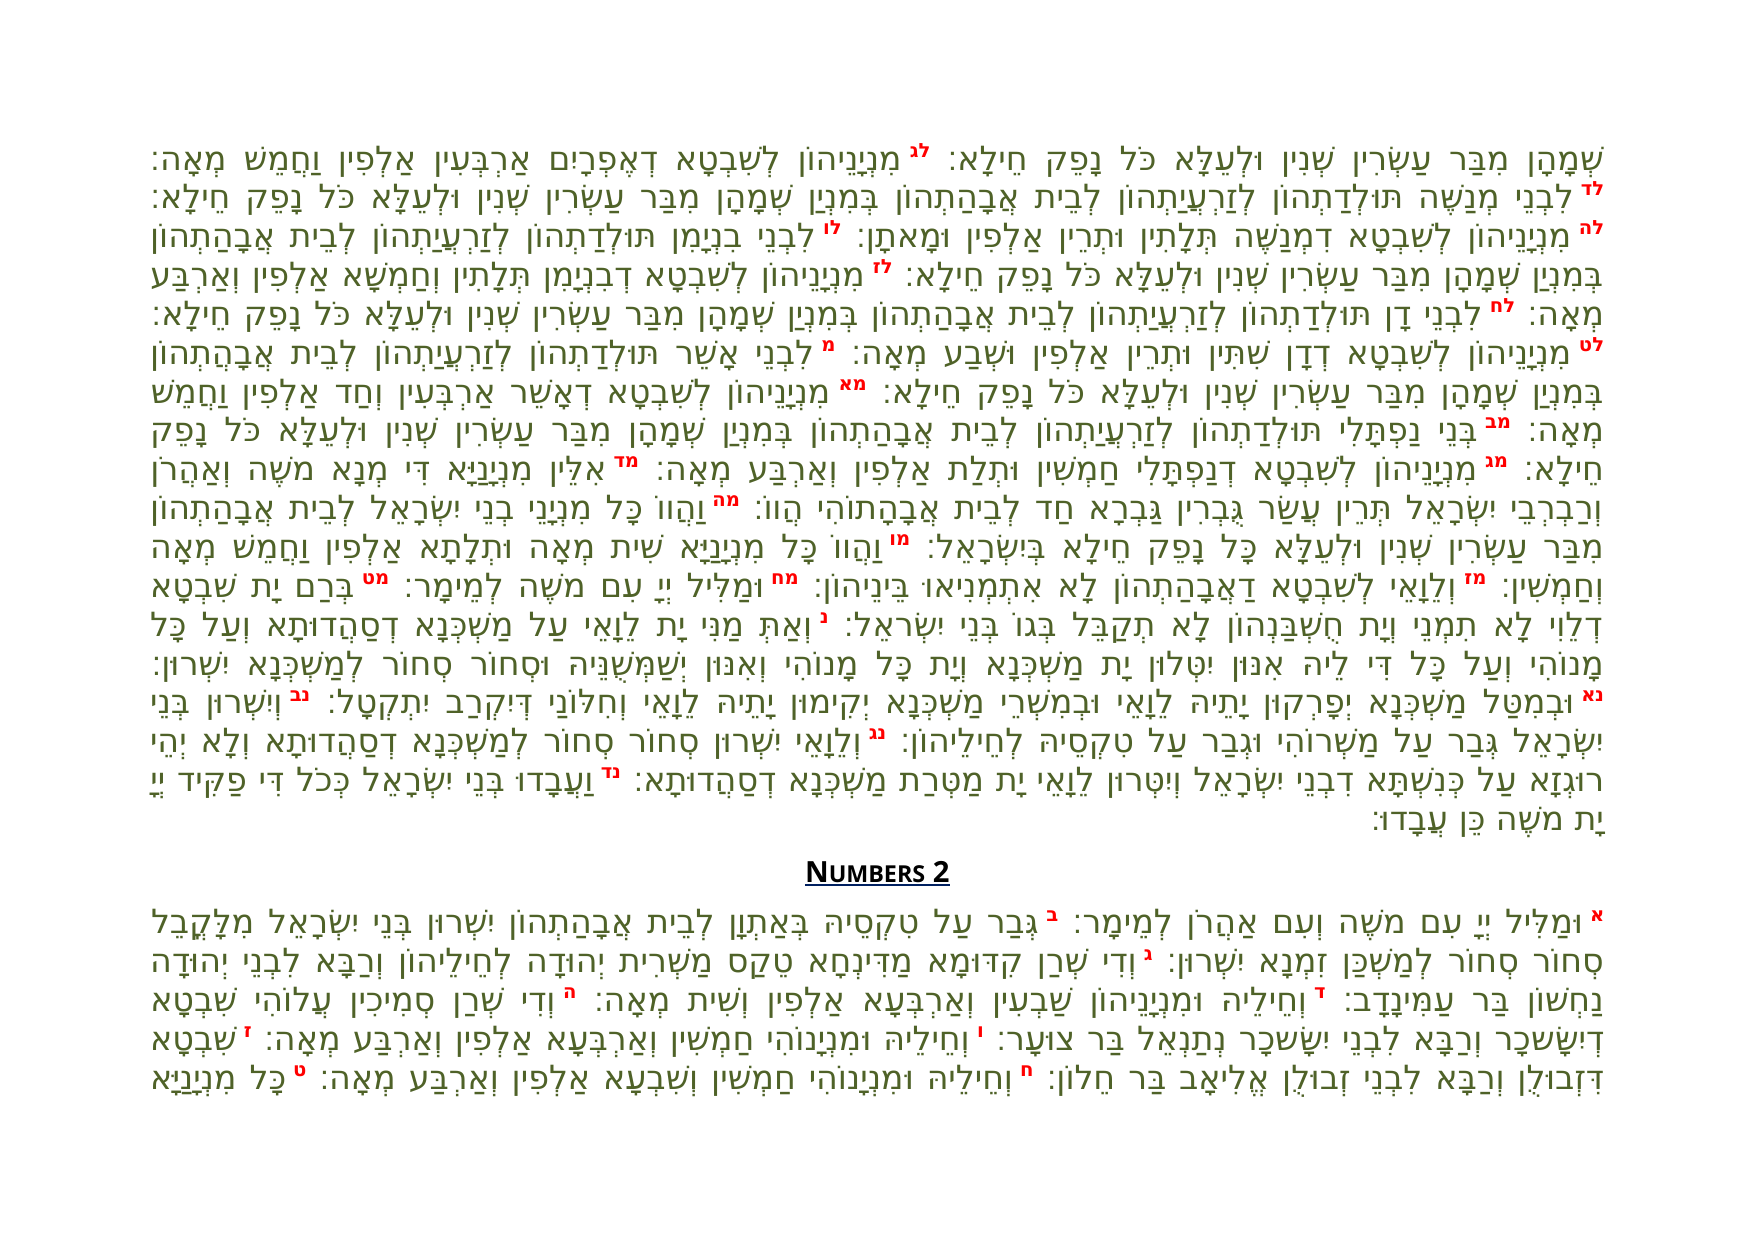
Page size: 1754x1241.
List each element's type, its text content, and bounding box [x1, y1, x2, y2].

text Numbers 2 [150, 851, 1604, 891]
text א וּמַלִּיל יְיָ עִם משֶׁה וְעִם אַהֲרֹן לְמֵימָר׃ ב גְּבַר עַל טִקְסֵיהּ בְּאַתְוָן לְבֵית אֲבָהַתְהוֹן יִשְׁרוּן בְּנֵי יִשְׂרָאֵל מִלָּקֳבֵל סְחוֹר סְחוֹר לְמַשְׁכַּן זִמְנָא יִשְׁרוּן׃ ג וְדִי שְׁרַן קִדּוּמָא מַדִּינְחָא טֵקַס מַשְׁרִית יְהוּדָה לְחֵילֵיהוֹן וְרַבָּא לִבְנֵי יְהוּדָה נַחְשׁוֹן בַּר עַמִּינָדָב׃ ד וְחֵילֵיהּ וּמִנְיָנֵיהוֹן שַׁבְעִין וְאַרְבְּעָא אַלְפִין וְשִׁית מְאָה׃ ה וְדִי שְׁרַן סְמִיכִין עֲלוֹהִי שִׁבְטָא דְיִשָּׂשכָר וְרַבָּא לִבְנֵי יִשָּׂשכָר נְתַנְאֵל בַּר צוּעָר׃ ו וְחֵילֵיהּ וּמִנְיָנוֹהִי חַמְשִׁין וְאַרְבְּעָא אַלְפִין וְאַרְבַּע מְאָה׃ ז שִׁבְטָא דִּזְבוּלֻן וְרַבָּא לִבְנֵי זְבוּלֻן אֱלִיאָב בַּר חֵלוֹן׃ ח וְחֵילֵיהּ וּמִנְיָנוֹהִי חַמְשִׁין וְשִׁבְעָא אַלְפִין וְאַרְבַּע מְאָה׃ ט כָּל מִנְיָנַיָּא [150, 903, 1604, 1097]
text שְׁמָהָן מִבַּר עַשְׂרִין שְׁנִין וּלְעֵלָּא כֹּל נָפֵק חֵילָא׃ לג מִנְיָנֵיהוֹן לְשִׁבְטָא דְאֶפְרָיִם אַרְבְּעִין אַלְפִין וַחֲמֵשׁ מְאָה׃ לד לִבְנֵי מְנַשֶּׁה תּוּלְדַתְהוֹן לְזַרְעֲיַתְהוֹן לְבֵית אֲבָהַתְהוֹן בְּמִנְיַן שְׁמָהָן מִבַּר עַשְׂרִין שְׁנִין וּלְעֵלָּא כֹּל נָפֵק חֵילָא׃ לה מִנְיָנֵיהוֹן לְשִׁבְטָא דִמְנַשֶּׁה תְּלָתִין וּתְרֵין אַלְפִין וּמָאתָן׃ לו לִבְנֵי בִנְיָמִן תּוּלְדַתְהוֹן לְזַרְעֲיַתְהוֹן לְבֵית אֲבָהַתְהוֹן בְּמִנְיַן שְׁמָהָן מִבַּר עַשְׂרִין שְׁנִין וּלְעֵלָּא כֹּל נָפֵק חֵילָא׃ לז מִנְיָנֵיהוֹן לְשִׁבְטָא דְבִנְיָמִן תְּלָתִין וְחַמְשָׁא אַלְפִין וְאַרְבַּע מְאָה׃ לח לִבְנֵי דָן תּוּלְדַתְהוֹן לְזַרְעֲיַתְהוֹן לְבֵית אֲבָהַתְהוֹן בְּמִנְיַן שְׁמָהָן מִבַּר עַשְׂרִין שְׁנִין וּלְעֵלָּא כֹּל נָפֵק חֵילָא׃ לט מִנְיָנֵיהוֹן לְשִׁבְטָא דְדָן שִׁתִּין וּתְרֵין אַלְפִין וּשְׁבַע מְאָה׃ מ לִבְנֵי אָשֵׁר תּוּלְדַתְהוֹן לְזַרְעֲיַתְהוֹן לְבֵית אֲבָהֲתְהוֹן בְּמִנְיַן שְׁמָהָן מִבַּר עַשְׂרִין שְׁנִין וּלְעֵלָּא כֹּל נָפֵק חֵילָא׃ מא מִנְיָנֵיהוֹן לְשִׁבְטָא דְאָשֵׁר אַרְבְּעִין וְחַד אַלְפִין וַחֲמֵשׁ מְאָה׃ מב בְּנֵי נַפְתָּלִי תּוּלְדַתְהוֹן לְזַרְעֲיַתְהוֹן לְבֵית אֲבָהַתְהוֹן בְּמִנְיַן שְׁמָהָן מִבַּר עַשְׂרִין שְׁנִין וּלְעֵלָּא כֹּל נָפֵק חֵילָא׃ מג מִנְיָנֵיהוֹן לְשִׁבְטָא דְנַפְתָּלִי חַמְשִׁין וּתְלַת אַלְפִין וְאַרְבַּע מְאָה׃ מד אִלֵּין מִנְיָנַיָּא דִּי מְנָא משֶׁה וְאַהֲרֹן וְרַבְרְבֵי יִשְׂרָאֵל תְּרֵין עֲשַׂר גֻּבְרִין גַּבְרָא חַד לְבֵית אֲבָהָתוֹהִי הֲווֹ׃ מה וַהֲווֹ כָּל מִנְיָנֵי בְנֵי יִשְׂרָאֵל לְבֵית אֲבָהַתְהוֹן מִבַּר עַשְׂרִין שְׁנִין וּלְעֵלָּא כָּל נָפֵק חֵילָא בְּיִשְׂרָאֵל׃ מו וַהֲווֹ כָּל מִנְיָנַיָּא שִׁית מְאָה וּתְלָתָא אַלְפִין וַחֲמֵשׁ מְאָה וְחַמְשִׁין׃ מז וְלֵוָאֵי לְשִׁבְטָא דַאֲבָהַתְהוֹן לָא אִתְמְנִיאוּ בֵּינֵיהוֹן׃ מח וּמַלִּיל יְיָ עִם משֶׁה לְמֵימָר׃ מט בְּרַם יָת שִׁבְטָא דְלֵוִי לָא תִמְנֵי וְיָת חֻשְׁבַּנְהוֹן לָא תְקַבֵּל בְּגוֹ בְּנֵי יִשְׂראֵל׃ נ וְאַתְּ מַנִּי יָת לֵוָאֵי עַל מַשְׁכְּנָא דְסַהֲדוּתָא וְעַל כָּל מָנוֹהִי וְעַל כָּל דִּי לֵיהּ אִנּוּן יִטְּלוּן יָת מַשְׁכְּנָא וְיָת כָּל מָנוֹהִי וְאִנּוּן יְשַׁמְּשֻׁנֵּיהּ וּסְחוֹר סְחוֹר לְמַשְׁכְּנָא יִשְׁרוּן׃ נא וּבְמִטַּל מַשְׁכְּנָא יְפָרְקוּן יָתֵיהּ לֵוָאֵי וּבְמִשְׁרֵי מַשְׁכְּנָא יְקִימוּן יָתֵיהּ לֵוָאֵי וְחִלּוֹנַי דְּיִקְרַב יִתְקְטָל׃ נב וְיִשְׁרוּן בְּנֵי יִשְׂרָאֵל גְּבַר עַל מַשְׁרוֹהִי וּגְבַר עַל טִקְסֵיהּ לְחֵילֵיהוֹן׃ נג וְלֵוָאֵי יִשְׁרוּן סְחוֹר סְחוֹר לְמַשְׁכְּנָא דְסַהֲדוּתָא וְלָא יְהֵי רוּגְזָא עַל כְּנִשְׁתָּא דִבְנֵי יִשְׂרָאֵל וְיִטְּרוּן לֵוָאֵי יָת מַטְּרַת מַשְׁכְּנָא דְסַהֲדוּתָא׃ נד וַעֲבָדוּ בְּנֵי יִשְׂרָאֵל כְּכֹל דִּי פַקִּיד יְיָ יָת משֶׁה כֵּן עֲבָדוּ׃ [150, 139, 1604, 838]
